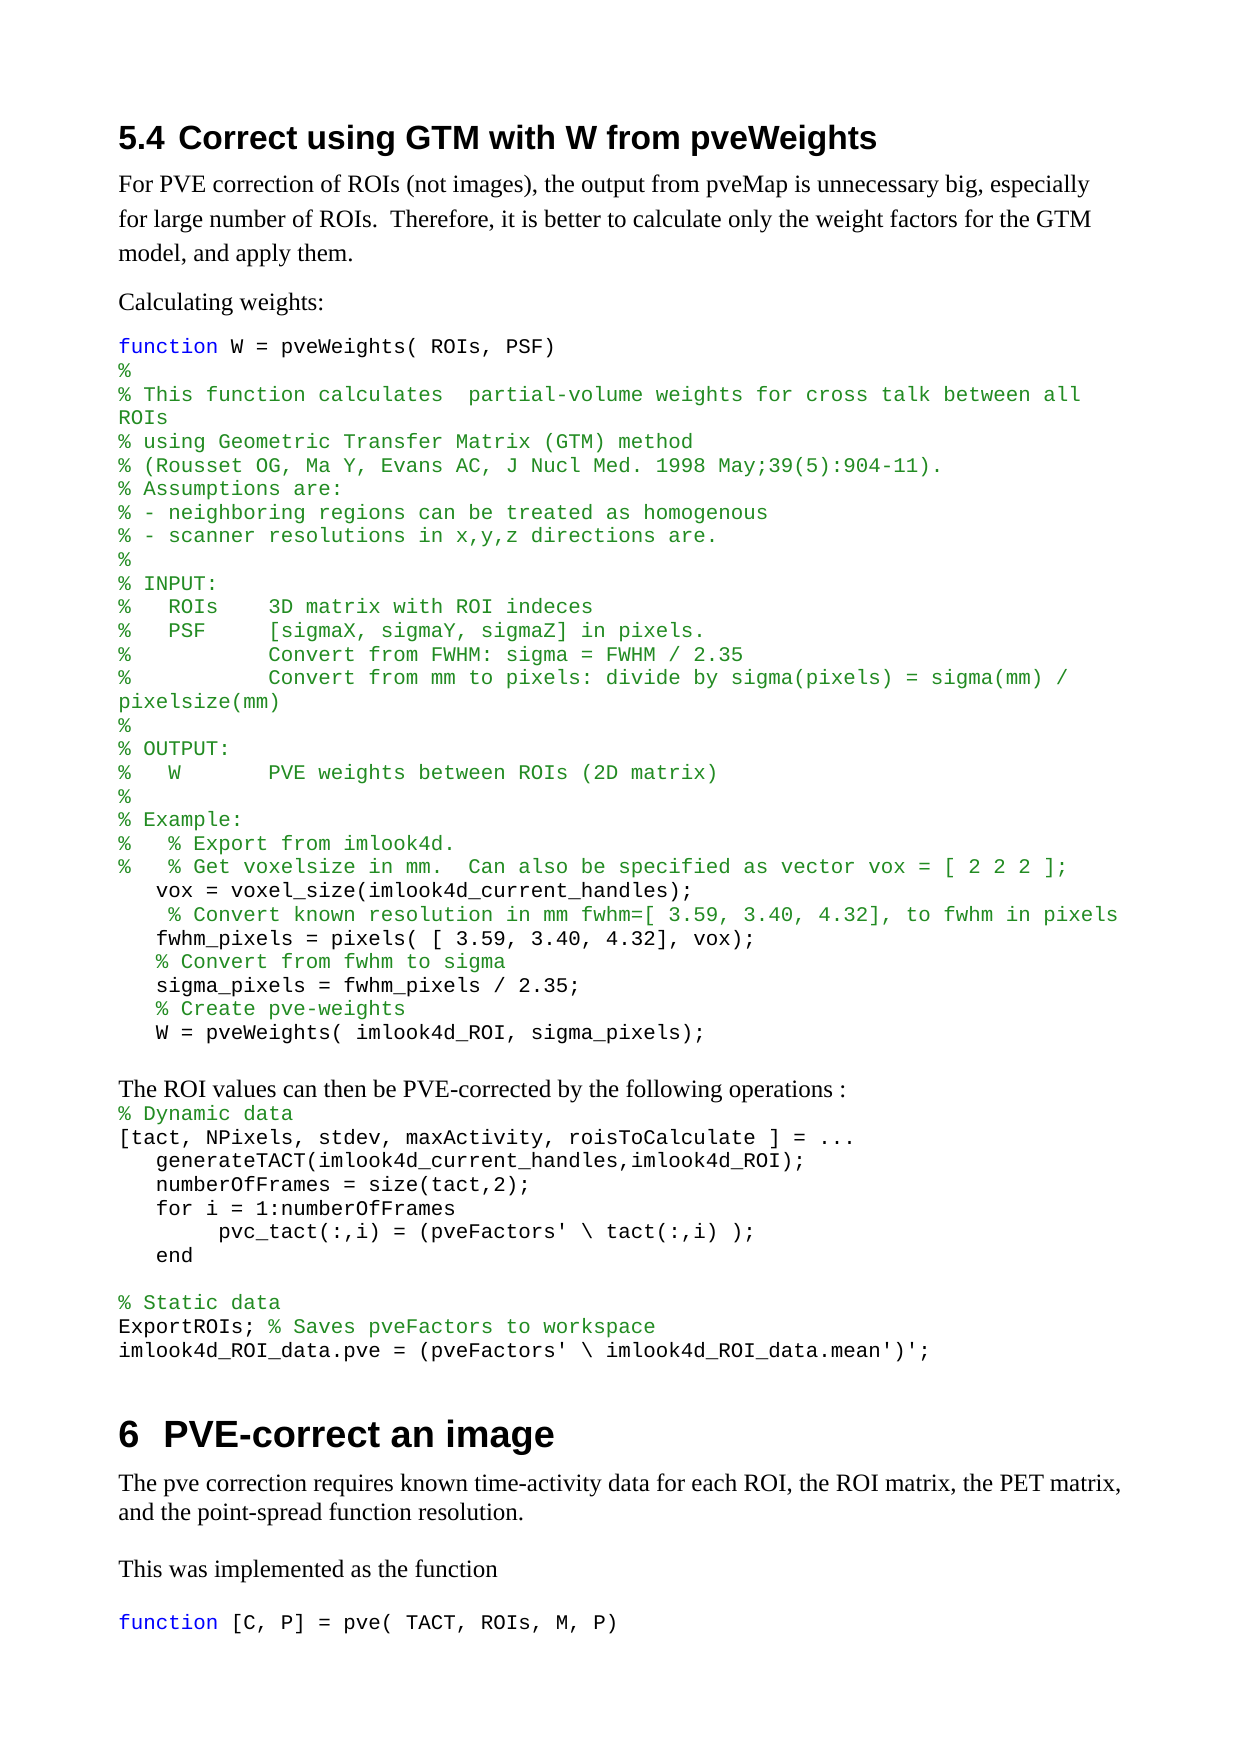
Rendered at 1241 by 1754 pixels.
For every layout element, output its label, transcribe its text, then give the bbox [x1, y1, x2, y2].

text function [C, P] = pve( TACT, ROIs, M, P) [118, 1612, 1122, 1636]
text % OUTPUT: [118, 738, 1122, 762]
text % INPUT: [118, 573, 1122, 596]
text % Dynamic data [118, 1103, 1122, 1127]
text [tact, NPixels, stdev, maxActivity, roisToCalculate ] = ... [118, 1127, 1122, 1151]
text % using Geometric Transfer Matrix (GTM) method [118, 431, 1122, 454]
text % [118, 549, 1122, 573]
text % [118, 360, 1122, 384]
text % Create pve-weights [118, 998, 1122, 1022]
text numberOfFrames = size(tact,2); [118, 1174, 1122, 1198]
text % - scanner resolutions in x,y,z directions are. [118, 526, 1122, 549]
text end [118, 1245, 1122, 1269]
text % - neighboring regions can be treated as homogenous [118, 502, 1122, 526]
subtitle Correct using GTM with W from pveWeights [118, 118, 1122, 157]
text % PSF [sigmaX, sigmaY, sigmaZ] in pixels. [118, 620, 1122, 644]
text % [118, 715, 1122, 738]
text % Convert from FWHM: sigma = FWHM / 2.35 [118, 644, 1122, 667]
text generateTACT(imlook4d_current_handles,imlook4d_ROI); [118, 1151, 1122, 1174]
text sigma_pixels = fwhm_pixels / 2.35; [118, 975, 1122, 998]
text The pve correction requires known time-activity data for each ROI, the ROI matrix, the PET matrix, and the point-spread function resolution. [118, 1468, 1122, 1526]
text % Convert known resolution in mm fwhm=[ 3.59, 3.40, 4.32], to fwhm in pixels [118, 904, 1122, 927]
text function W = pveWeights( ROIs, PSF) [118, 336, 1122, 360]
text fwhm_pixels = pixels( [ 3.59, 3.40, 4.32], vox); [118, 927, 1122, 951]
text % Static data [118, 1292, 1122, 1316]
text % % Get voxelsize in mm. Can also be specified as vector vox = [ 2 2 2 ]; [118, 857, 1122, 880]
text % Assumptions are: [118, 478, 1122, 502]
text Calculating weights: [118, 287, 1122, 316]
text pvc_tact(:,i) = (pveFactors' \ tact(:,i) ); [118, 1221, 1122, 1245]
text ExportROIs; % Saves pveFactors to workspace [118, 1316, 1122, 1340]
subtitle PVE-correct an image [118, 1412, 1122, 1456]
text for i = 1:numberOfFrames [118, 1198, 1122, 1221]
text vox = voxel_size(imlook4d_current_handles); [118, 880, 1122, 904]
text The ROI values can then be PVE-corrected by the following operations : [118, 1074, 1122, 1103]
text % [118, 786, 1122, 809]
text % ROIs 3D matrix with ROI indeces [118, 596, 1122, 620]
text % W PVE weights between ROIs (2D matrix) [118, 762, 1122, 786]
text % This function calculates partial-volume weights for cross talk between all ROIs [118, 384, 1122, 431]
text % % Export from imlook4d. [118, 833, 1122, 857]
text imlook4d_ROI_data.pve = (pveFactors' \ imlook4d_ROI_data.mean')'; [118, 1340, 1122, 1363]
text This was implemented as the function [118, 1554, 1122, 1583]
text W = pveWeights( imlook4d_ROI, sigma_pixels); [118, 1022, 1122, 1046]
text % (Rousset OG, Ma Y, Evans AC, J Nucl Med. 1998 May;39(5):904-11). [118, 454, 1122, 478]
text % Convert from mm to pixels: divide by sigma(pixels) = sigma(mm) / pixelsize(mm) [118, 667, 1122, 715]
text % Convert from fwhm to sigma [118, 951, 1122, 975]
text % Example: [118, 809, 1122, 833]
text For PVE correction of ROIs (not images), the output from pveMap is unnecessary big, especially for large number of ROIs. Therefore, it is better to calculate only the weight factors for the GTM model, and apply them. [118, 169, 1122, 267]
